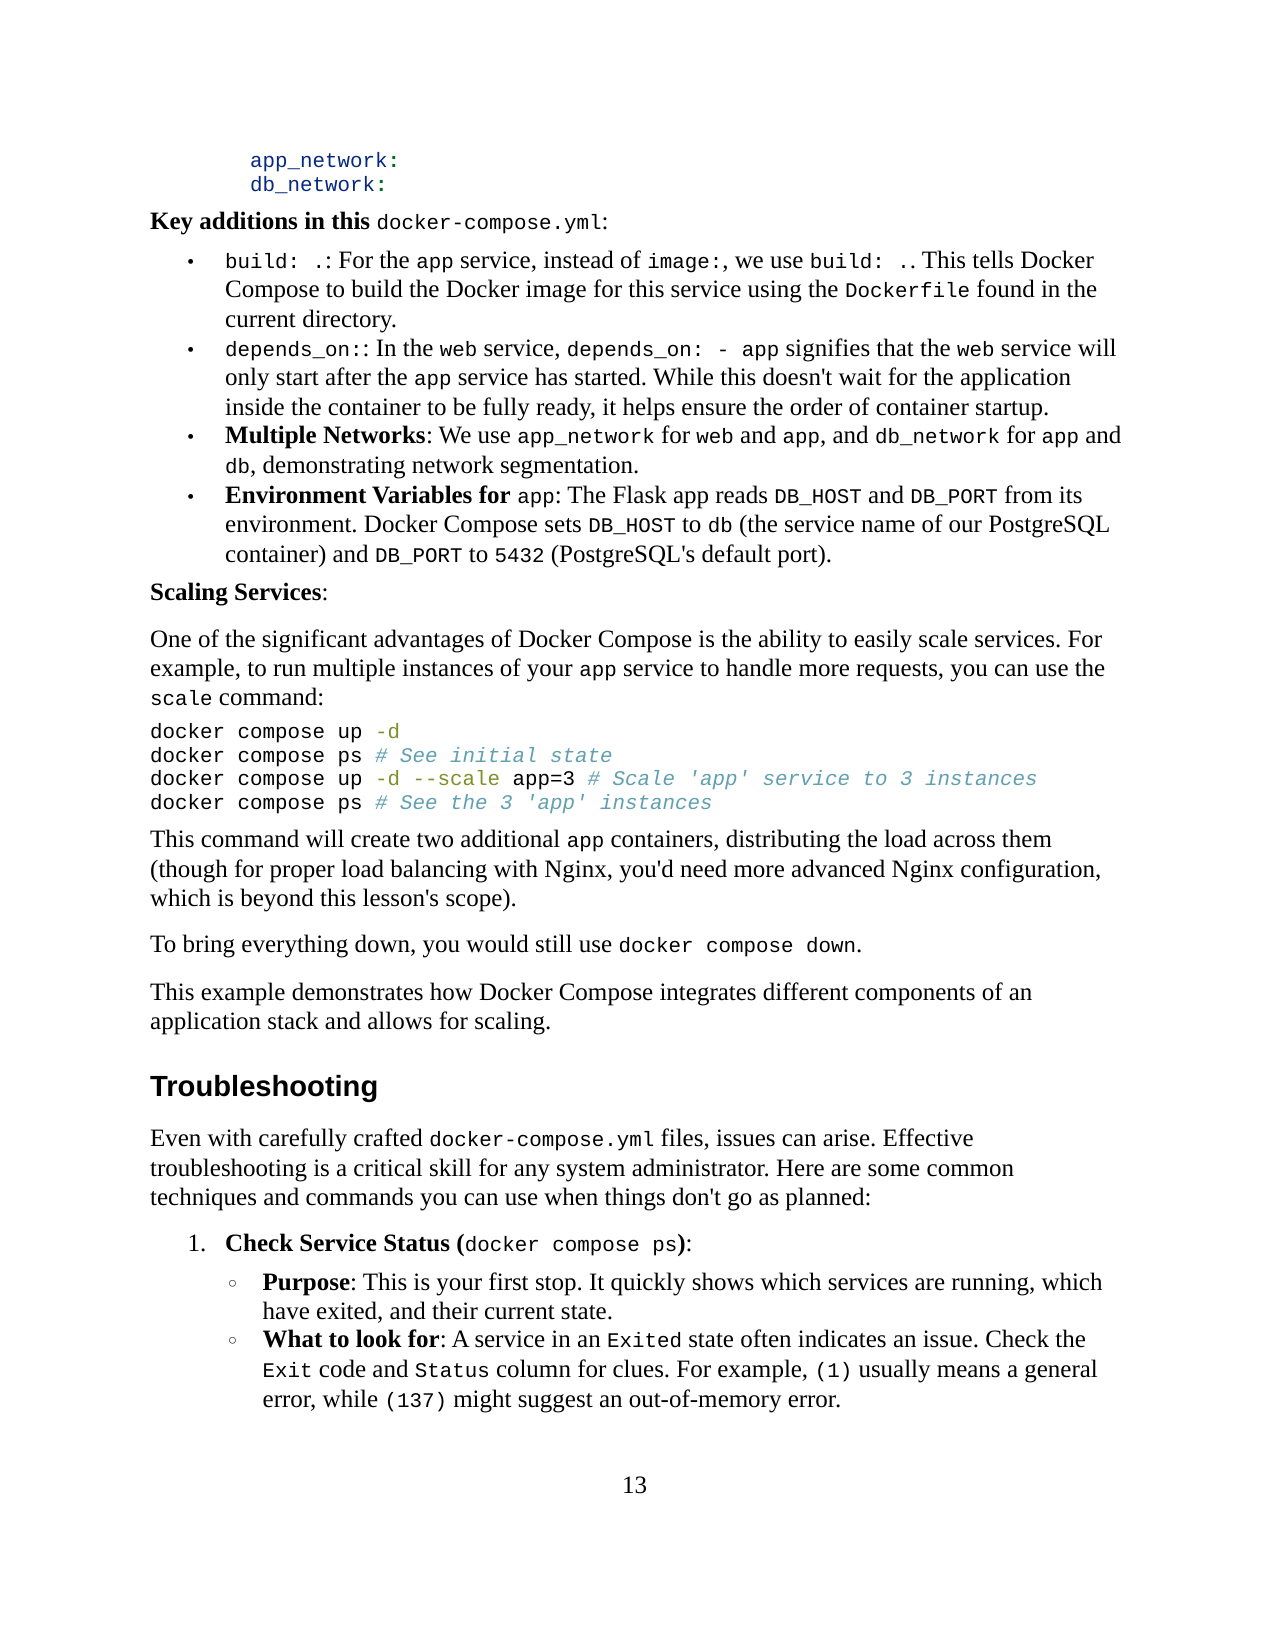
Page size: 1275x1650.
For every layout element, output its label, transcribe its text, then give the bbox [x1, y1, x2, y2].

text docker compose ps # See initial state [150, 745, 1125, 768]
list Environment Variables for app: The Flask app reads DB_HOST and DB_PORT from its environment. Docker Compose sets DB_HOST to db (the service name of our PostgreSQL container) and DB_PORT to 5432 (PostgreSQL's default port). [187, 480, 1125, 568]
text Key additions in this docker-compose.yml: [150, 206, 1125, 236]
text Scaling Services: [150, 577, 1125, 606]
list build: .: For the app service, instead of image:, we use build: .. This tells Docker Compose to build the Docker image for this service using the Dockerfile found in the current directory. [187, 245, 1125, 333]
text Even with carefully crafted docker-compose.yml files, issues can arise. Effective troubleshooting is a critical skill for any system administrator. Here are some common techniques and commands you can use when things don't go as planned: [150, 1123, 1125, 1211]
list depends_on:: In the web service, depends_on: - app signifies that the web service will only start after the app service has started. While this doesn't wait for the application inside the container to be fully ready, it helps ensure the order of container startup. [187, 333, 1125, 421]
text This example demonstrates how Docker Compose integrates different components of an application stack and allows for scaling. [150, 977, 1125, 1034]
text docker compose up -d [150, 721, 1125, 745]
list What to look for: A service in an Exited state often indicates an issue. Check the Exit code and Status column for clues. For example, (1) usually means a general error, while (137) might suggest an out-of-memory error. [225, 1324, 1125, 1413]
text One of the significant advantages of Docker Compose is the ability to easily scale services. For example, to run multiple instances of your app service to handle more requests, you can use the scale command: [150, 624, 1125, 712]
list db_network: [187, 174, 1125, 197]
list Check Service Status (docker compose ps): [187, 1228, 1125, 1258]
subtitle Troubleshooting [150, 1068, 1125, 1102]
text To bring everything down, you would still use docker compose down. [150, 929, 1125, 959]
list Purpose: This is your first stop. It quickly shows which services are running, which have exited, and their current state. [225, 1267, 1125, 1324]
text docker compose ps # See the 3 'app' instances [150, 792, 1125, 816]
list app_network: [187, 150, 1125, 174]
list Multiple Networks: We use app_network for web and app, and db_network for app and db, demonstrating network segmentation. [187, 421, 1125, 480]
text This command will create two additional app containers, distributing the load across them (though for proper load balancing with Nginx, you'd need more advanced Nginx configuration, which is beyond this lesson's scope). [150, 824, 1125, 912]
text docker compose up -d --scale app=3 # Scale 'app' service to 3 instances [150, 768, 1125, 792]
